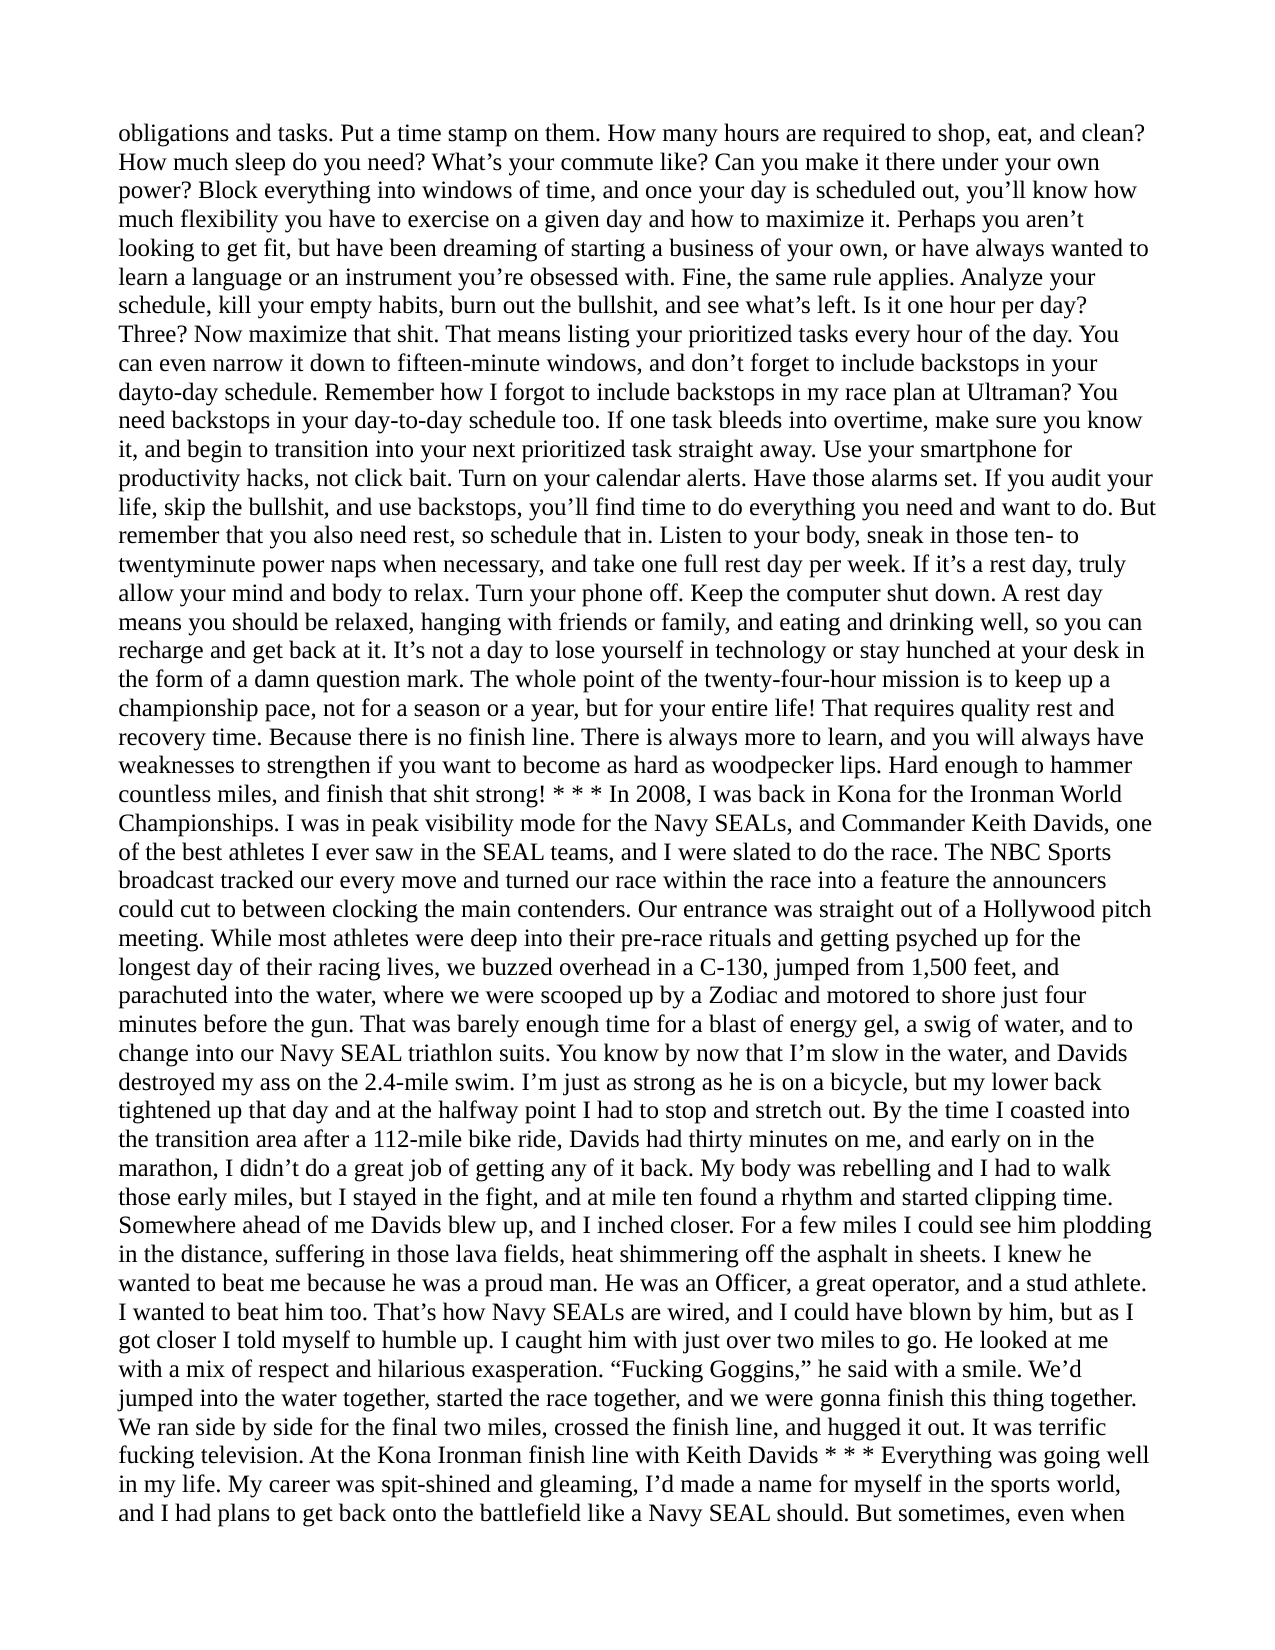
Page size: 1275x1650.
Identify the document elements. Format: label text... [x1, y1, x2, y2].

text obligations and tasks. Put a time stamp on them. How many hours are required to shop, eat, and clean? How much sleep do you need? What’s your commute like? Can you make it there under your own power? Block everything into windows of time, and once your day is scheduled out, you’ll know how much flexibility you have to exercise on a given day and how to maximize it. Perhaps you aren’t looking to get fit, but have been dreaming of starting a business of your own, or have always wanted to learn a language or an instrument you’re obsessed with. Fine, the same rule applies. Analyze your schedule, kill your empty habits, burn out the bullshit, and see what’s left. Is it one hour per day? Three? Now maximize that shit. That means listing your prioritized tasks every hour of the day. You can even narrow it down to fifteen-minute windows, and don’t forget to include backstops in your dayto-day schedule. Remember how I forgot to include backstops in my race plan at Ultraman? You need backstops in your day-to-day schedule too. If one task bleeds into overtime, make sure you know it, and begin to transition into your next prioritized task straight away. Use your smartphone for productivity hacks, not click bait. Turn on your calendar alerts. Have those alarms set. If you audit your life, skip the bullshit, and use backstops, you’ll find time to do everything you need and want to do. But remember that you also need rest, so schedule that in. Listen to your body, sneak in those ten- to twentyminute power naps when necessary, and take one full rest day per week. If it’s a rest day, truly allow your mind and body to relax. Turn your phone off. Keep the computer shut down. A rest day means you should be relaxed, hanging with friends or family, and eating and drinking well, so you can recharge and get back at it. It’s not a day to lose yourself in technology or stay hunched at your desk in the form of a damn question mark. The whole point of the twenty-four-hour mission is to keep up a championship pace, not for a season or a year, but for your entire life! That requires quality rest and recovery time. Because there is no finish line. There is always more to learn, and you will always have weaknesses to strengthen if you want to become as hard as woodpecker lips. Hard enough to hammer countless miles, and finish that shit strong! * * * In 2008, I was back in Kona for the Ironman World Championships. I was in peak visibility mode for the Navy SEALs, and Commander Keith Davids, one of the best athletes I ever saw in the SEAL teams, and I were slated to do the race. The NBC Sports broadcast tracked our every move and turned our race within the race into a feature the announcers could cut to between clocking the main contenders. Our entrance was straight out of a Hollywood pitch meeting. While most athletes were deep into their pre-race rituals and getting psyched up for the longest day of their racing lives, we buzzed overhead in a C-130, jumped from 1,500 feet, and parachuted into the water, where we were scooped up by a Zodiac and motored to shore just four minutes before the gun. That was barely enough time for a blast of energy gel, a swig of water, and to change into our Navy SEAL triathlon suits. You know by now that I’m slow in the water, and Davids destroyed my ass on the 2.4-mile swim. I’m just as strong as he is on a bicycle, but my lower back tightened up that day and at the halfway point I had to stop and stretch out. By the time I coasted into the transition area after a 112-mile bike ride, Davids had thirty minutes on me, and early on in the marathon, I didn’t do a great job of getting any of it back. My body was rebelling and I had to walk those early miles, but I stayed in the fight, and at mile ten found a rhythm and started clipping time. Somewhere ahead of me Davids blew up, and I inched closer. For a few miles I could see him plodding in the distance, suffering in those lava fields, heat shimmering off the asphalt in sheets. I knew he wanted to beat me because he was a proud man. He was an Officer, a great operator, and a stud athlete. I wanted to beat him too. That’s how Navy SEALs are wired, and I could have blown by him, but as I got closer I told myself to humble up. I caught him with just over two miles to go. He looked at me with a mix of respect and hilarious exasperation. “Fucking Goggins,” he said with a smile. We’d jumped into the water together, started the race together, and we were gonna finish this thing together. We ran side by side for the final two miles, crossed the finish line, and hugged it out. It was terrific fucking television. At the Kona Ironman finish line with Keith Davids * * * Everything was going well in my life. My career was spit-shined and gleaming, I’d made a name for myself in the sports world, and I had plans to get back onto the battlefield like a Navy SEAL should. But sometimes, even when [118, 118, 1157, 1527]
